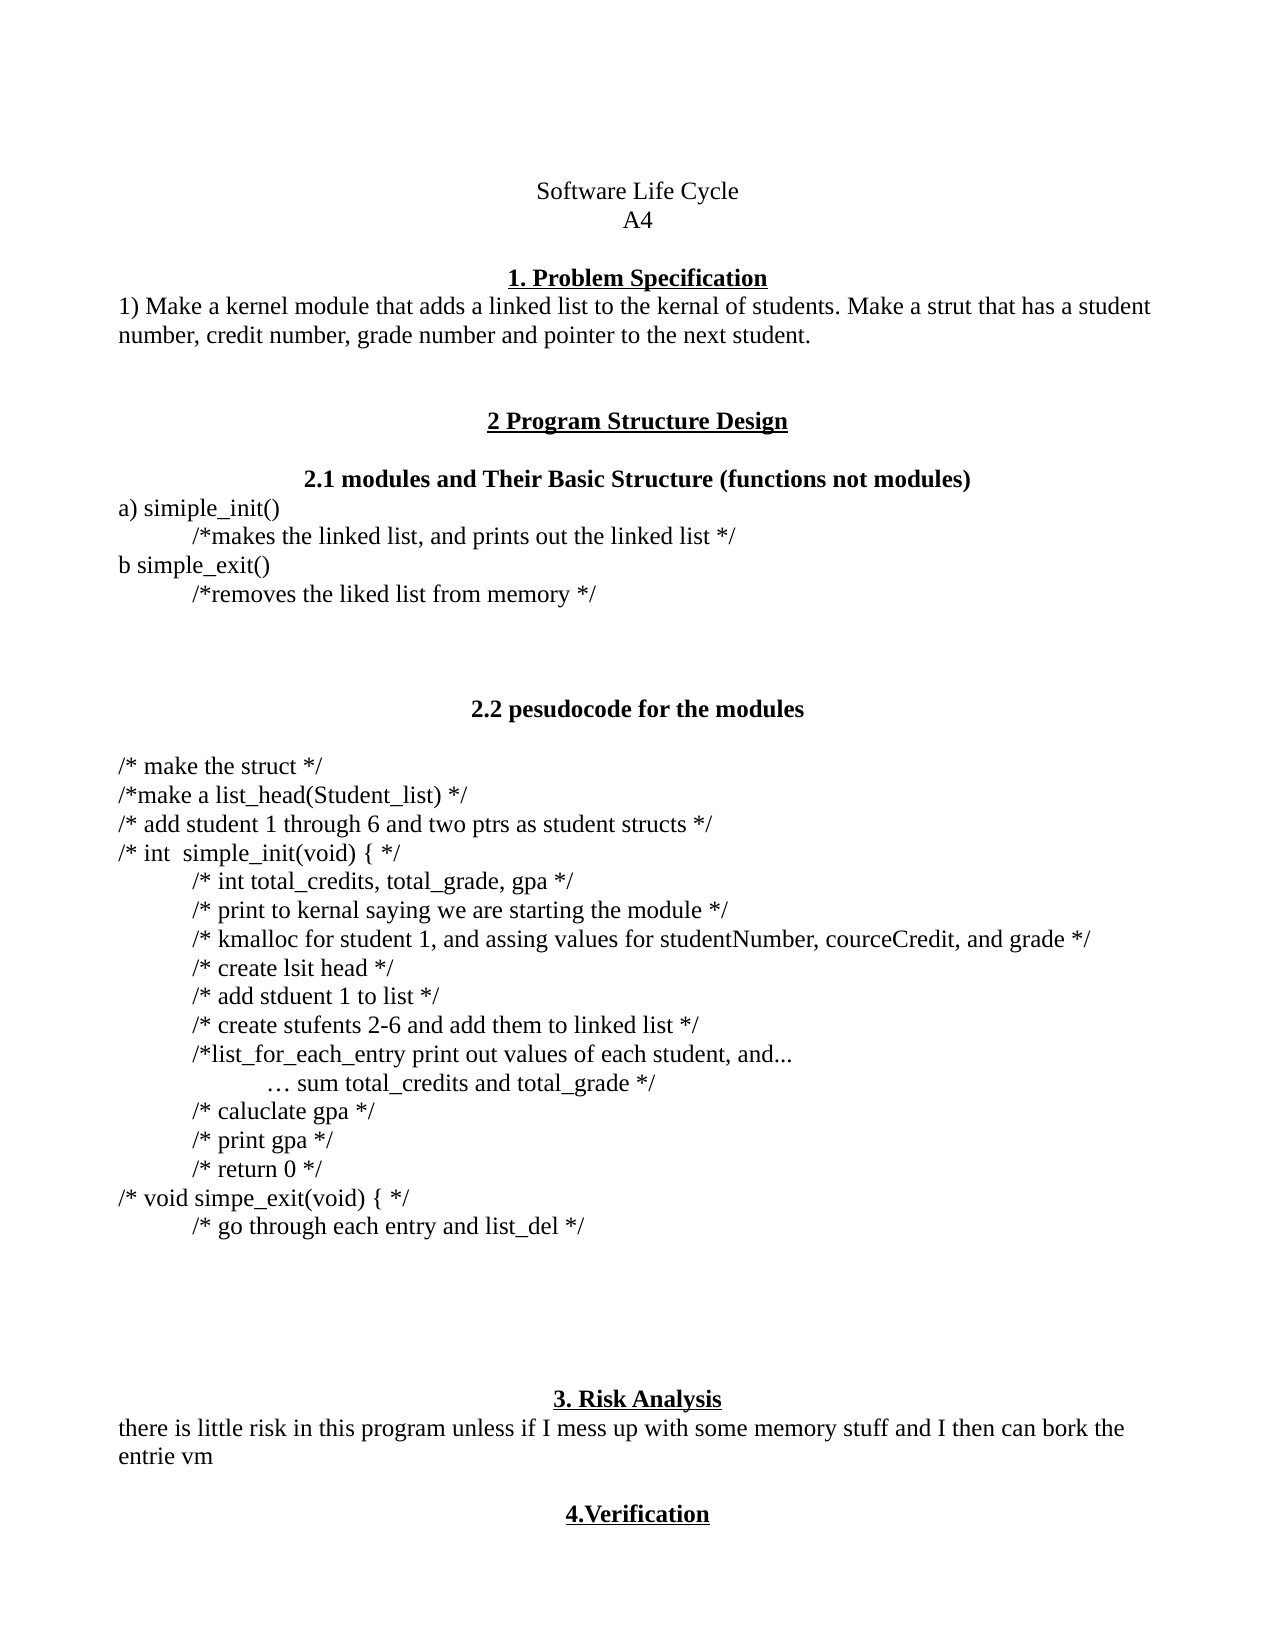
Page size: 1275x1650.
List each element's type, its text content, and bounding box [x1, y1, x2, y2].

text /* int simple_init(void) { */ [118, 838, 1157, 866]
text /* create stufents 2-6 and add them to linked list */ [118, 1010, 1157, 1039]
text /* print gpa */ [118, 1125, 1157, 1154]
text /* return 0 */ [118, 1154, 1157, 1183]
text 1. Problem Specification [118, 263, 1157, 291]
text 1) Make a kernel module that adds a linked list to the kernal of students. Make a strut that has a student number, credit number, grade number and pointer to the next student. [118, 291, 1157, 349]
text /* create lsit head */ [118, 953, 1157, 981]
text … sum total_credits and total_grade */ [118, 1068, 1157, 1096]
text there is little risk in this program unless if I mess up with some memory stuff and I then can bork the entrie vm [118, 1413, 1157, 1470]
text /*removes the liked list from memory */ [118, 579, 1157, 608]
text b simple_exit() [118, 550, 1157, 579]
text /* go through each entry and list_del */ [118, 1211, 1157, 1240]
text 2.1 modules and Their Basic Structure (functions not modules) [118, 464, 1157, 493]
text /* void simpe_exit(void) { */ [118, 1183, 1157, 1211]
text /*make a list_head(Student_list) */ [118, 780, 1157, 809]
text 2 Program Structure Design [118, 406, 1157, 435]
text /* kmalloc for student 1, and assing values for studentNumber, courceCredit, and grade */ [118, 924, 1157, 953]
text 3. Risk Analysis [118, 1384, 1157, 1413]
text A4 [118, 205, 1157, 234]
text 4.Verification [118, 1499, 1157, 1528]
text 2.2 pesudocode for the modules [118, 694, 1157, 723]
text /* make the struct */ [118, 751, 1157, 780]
text /* print to kernal saying we are starting the module */ [118, 895, 1157, 924]
text /* add stduent 1 to list */ [118, 981, 1157, 1010]
text /* int total_credits, total_grade, gpa */ [118, 866, 1157, 895]
text /*makes the linked list, and prints out the linked list */ [118, 521, 1157, 550]
text /* caluclate gpa */ [118, 1096, 1157, 1125]
text Software Life Cycle [118, 176, 1157, 205]
text /* add student 1 through 6 and two ptrs as student structs */ [118, 809, 1157, 838]
text /*list_for_each_entry print out values of each student, and... [118, 1039, 1157, 1068]
text a) simiple_init() [118, 493, 1157, 521]
